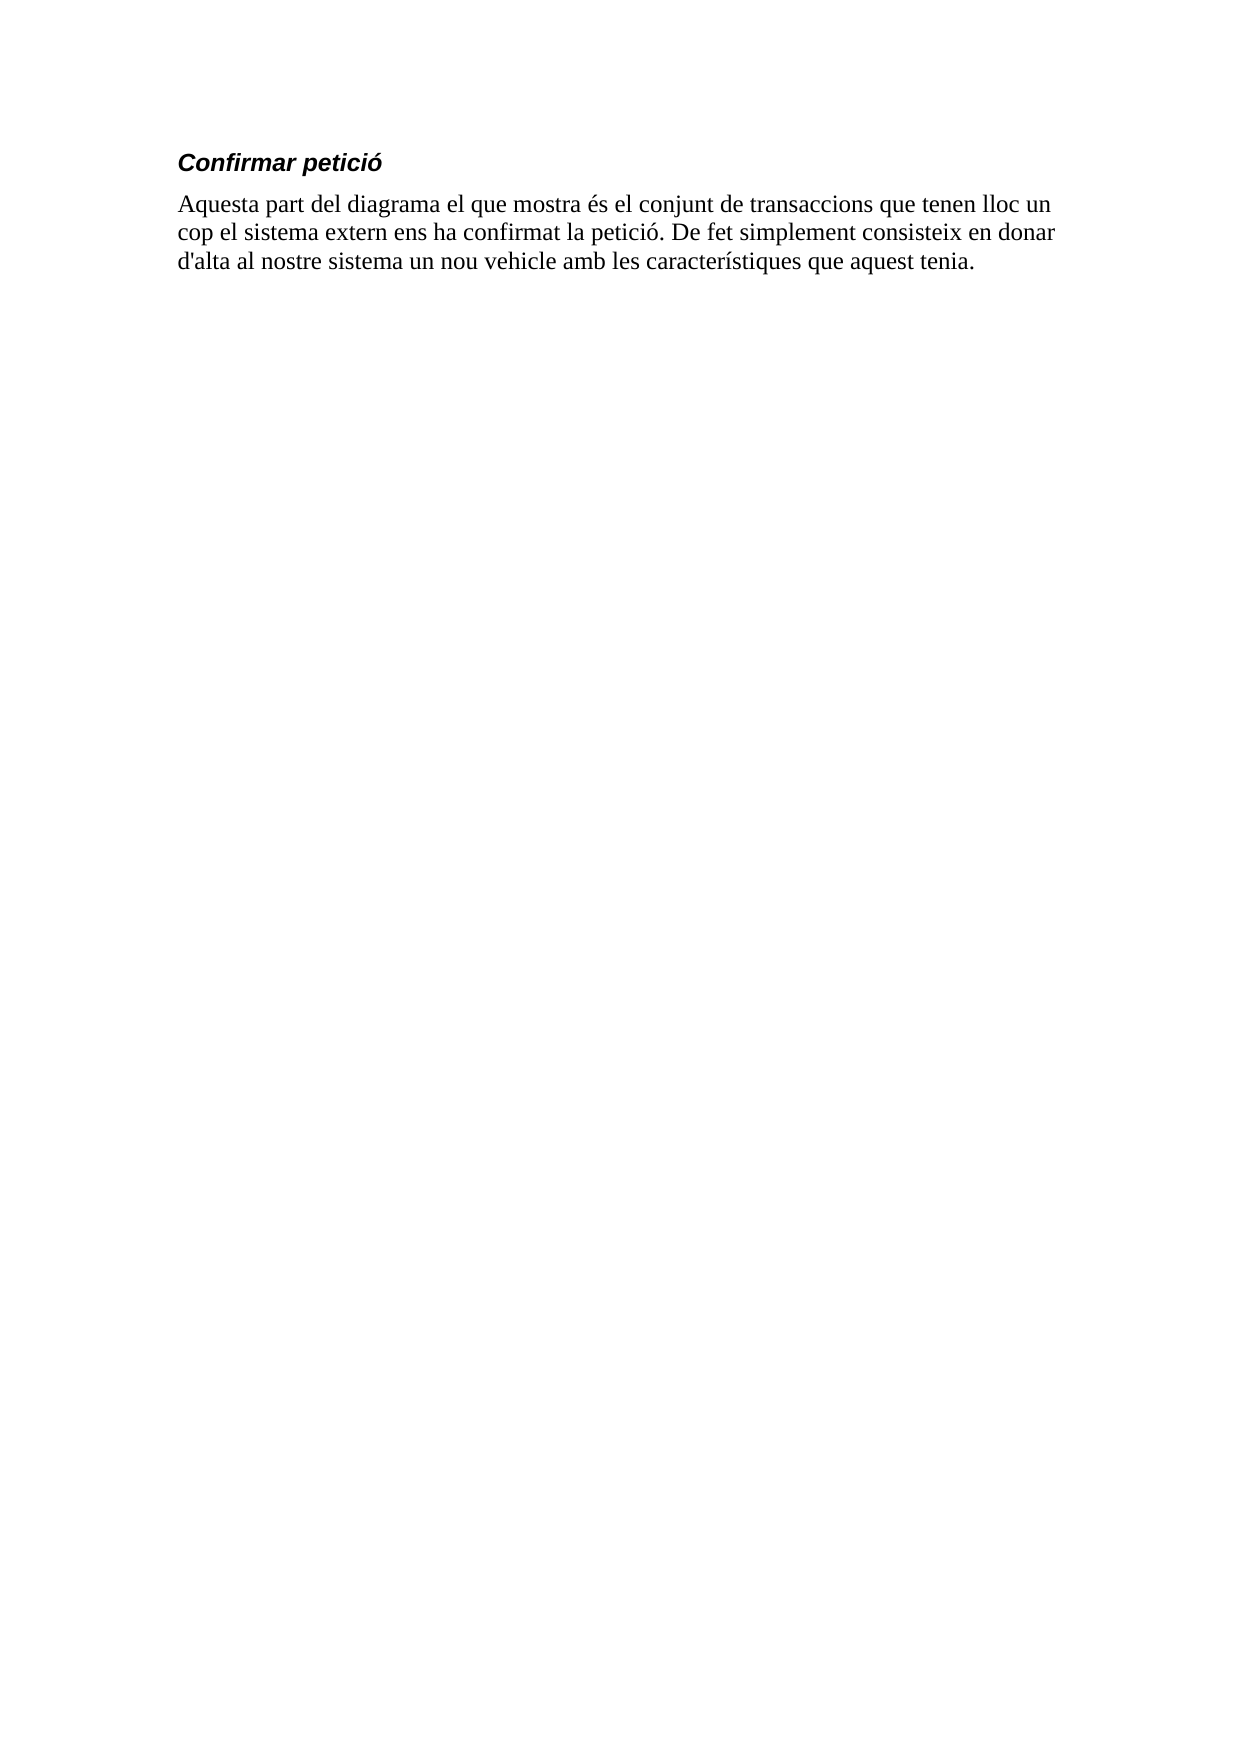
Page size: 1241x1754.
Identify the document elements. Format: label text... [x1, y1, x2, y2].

text Aquesta part del diagrama el que mostra és el conjunt de transaccions que tenen lloc un cop el sistema extern ens ha confirmat la petició. De fet simplement consisteix en donar d'alta al nostre sistema un nou vehicle amb les característiques que aquest tenia. [177, 189, 1063, 275]
subtitle Confirmar petició [177, 148, 1063, 176]
